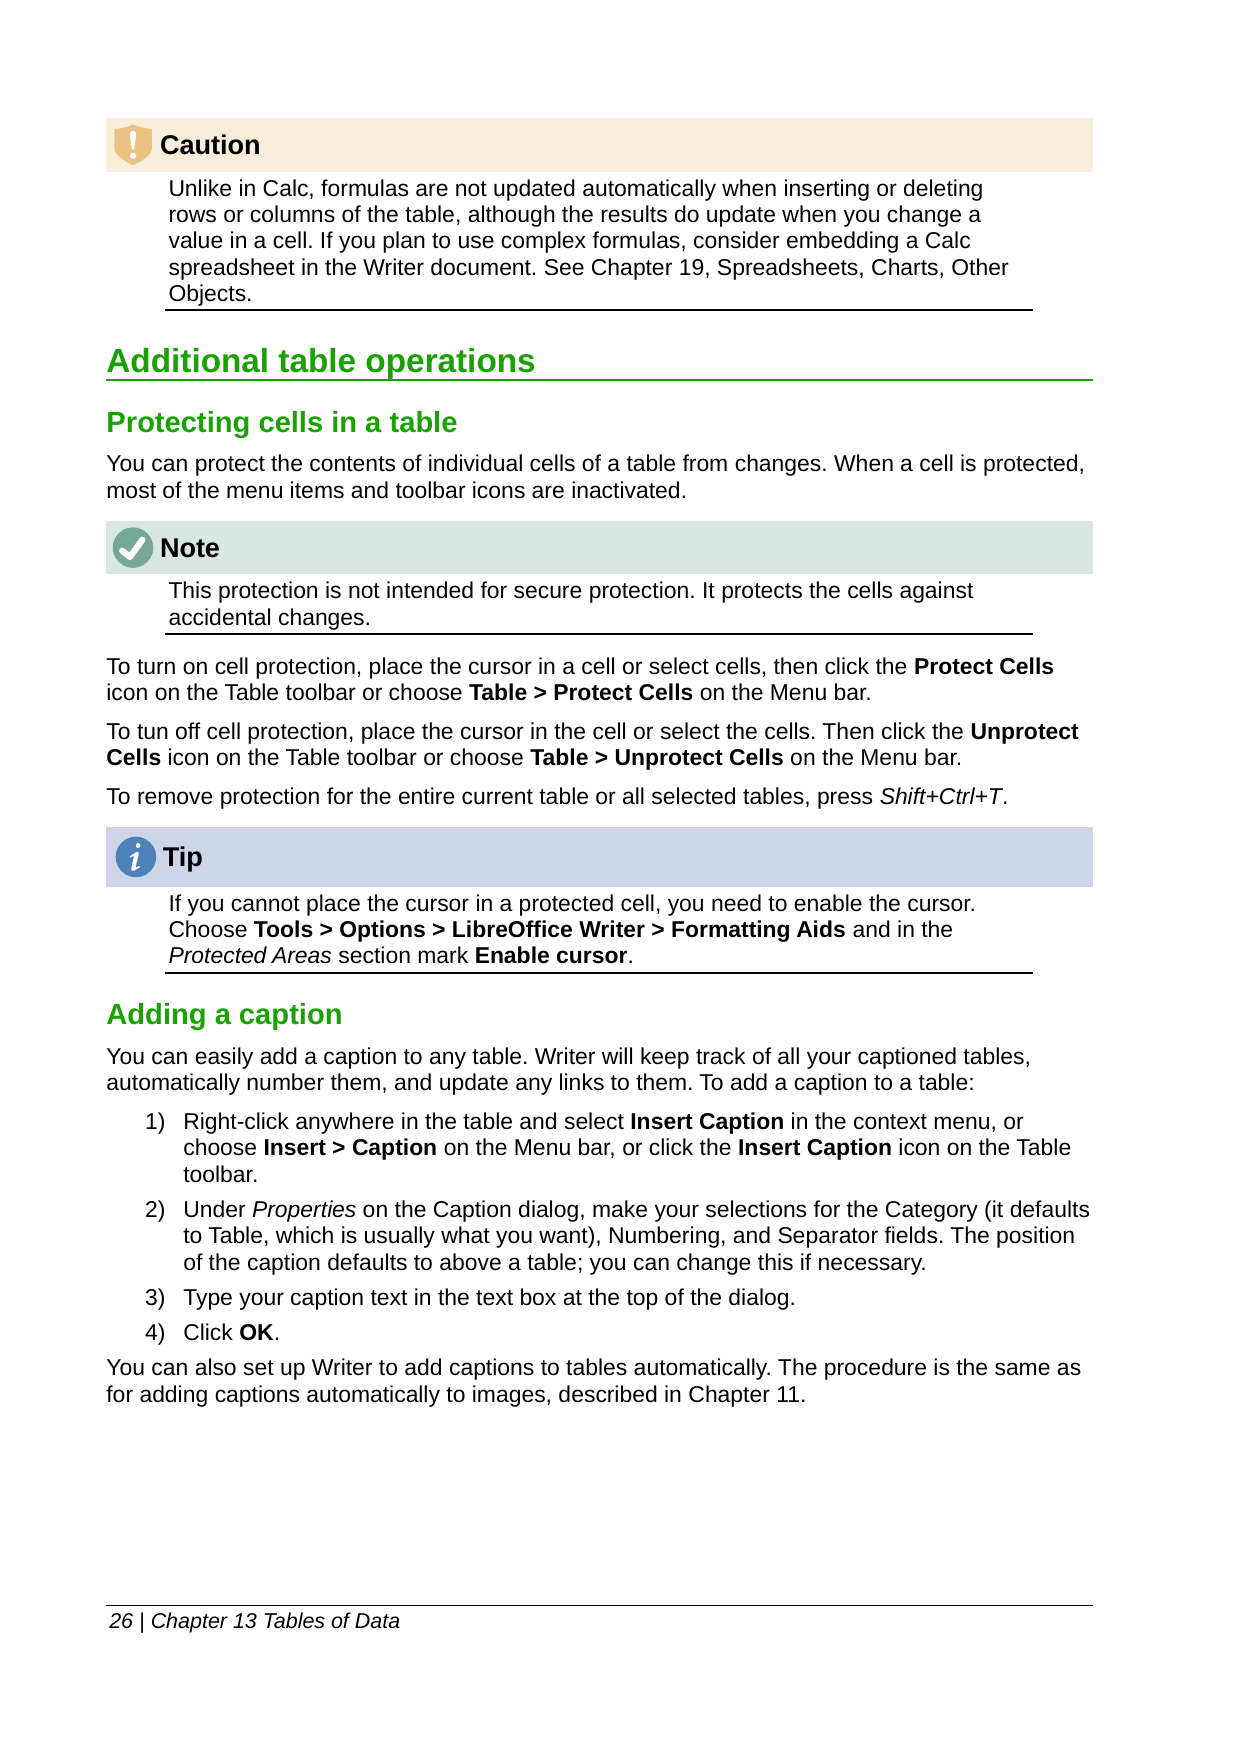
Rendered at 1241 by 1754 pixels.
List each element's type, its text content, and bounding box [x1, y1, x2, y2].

text You can protect the contents of individual cells of a table from changes. When a cell is protected, most of the menu items and toolbar icons are inactivated. [106, 450, 1093, 503]
list Right-click anywhere in the table and select Insert Caption in the context menu, or choose Insert > Caption on the Menu bar, or click the Insert Caption icon on the Table toolbar. [165, 1108, 1093, 1187]
text Unlike in Calc, formulas are not updated automatically when inserting or deleting rows or columns of the table, although the results do update when you change a value in a cell. If you plan to use complex formulas, consider embedding a Calc spreadsheet in the Writer document. See Chapter 19, Spreadsheets, Charts, Other Objects. [165, 172, 1033, 309]
text You can also set up Writer to add captions to tables automatically. The procedure is the same as for adding captions automatically to images, described in Chapter 11. [106, 1354, 1093, 1407]
list To turn on cell protection, place the cursor in a cell or select cells, then click the Protect Cells icon on the Table toolbar or choose Table > Protect Cells on the Menu bar. [106, 653, 1093, 706]
list To tun off cell protection, place the cursor in the cell or select the cells. Then click the Unprotect Cells icon on the Table toolbar or choose Table > Unprotect Cells on the Menu bar. [106, 718, 1093, 771]
list Type your caption text in the text box at the top of the dialog. [165, 1284, 1093, 1310]
list Under Properties on the Caption dialog, make your selections for the Category (it defaults to Table, which is usually what you want), Numbering, and Separator fields. The position of the caption defaults to above a table; you can change this if necessary. [165, 1196, 1093, 1275]
text This protection is not intended for secure protection. It protects the cells against accidental changes. [165, 574, 1033, 633]
subtitle Protecting cells in a table [106, 405, 1093, 439]
subtitle Tip [106, 827, 1093, 887]
subtitle Adding a caption [106, 997, 1093, 1031]
list Click OK. [165, 1319, 1093, 1345]
subtitle Additional table operations [106, 341, 1093, 379]
text If you cannot place the cursor in a protected cell, you need to enable the cursor. Choose Tools > Options > LibreOffice Writer > Formatting Aids and in the Protected Areas section mark Enable cursor. [165, 887, 1033, 972]
text You can easily add a caption to any table. Writer will keep track of all your captioned tables, automatically number them, and update any links to them. To add a caption to a table: [106, 1043, 1093, 1095]
subtitle Caution [106, 118, 1093, 172]
text To remove protection for the entire current table or all selected tables, press Shift+Ctrl+T. [106, 783, 1093, 809]
subtitle Note [106, 521, 1093, 574]
